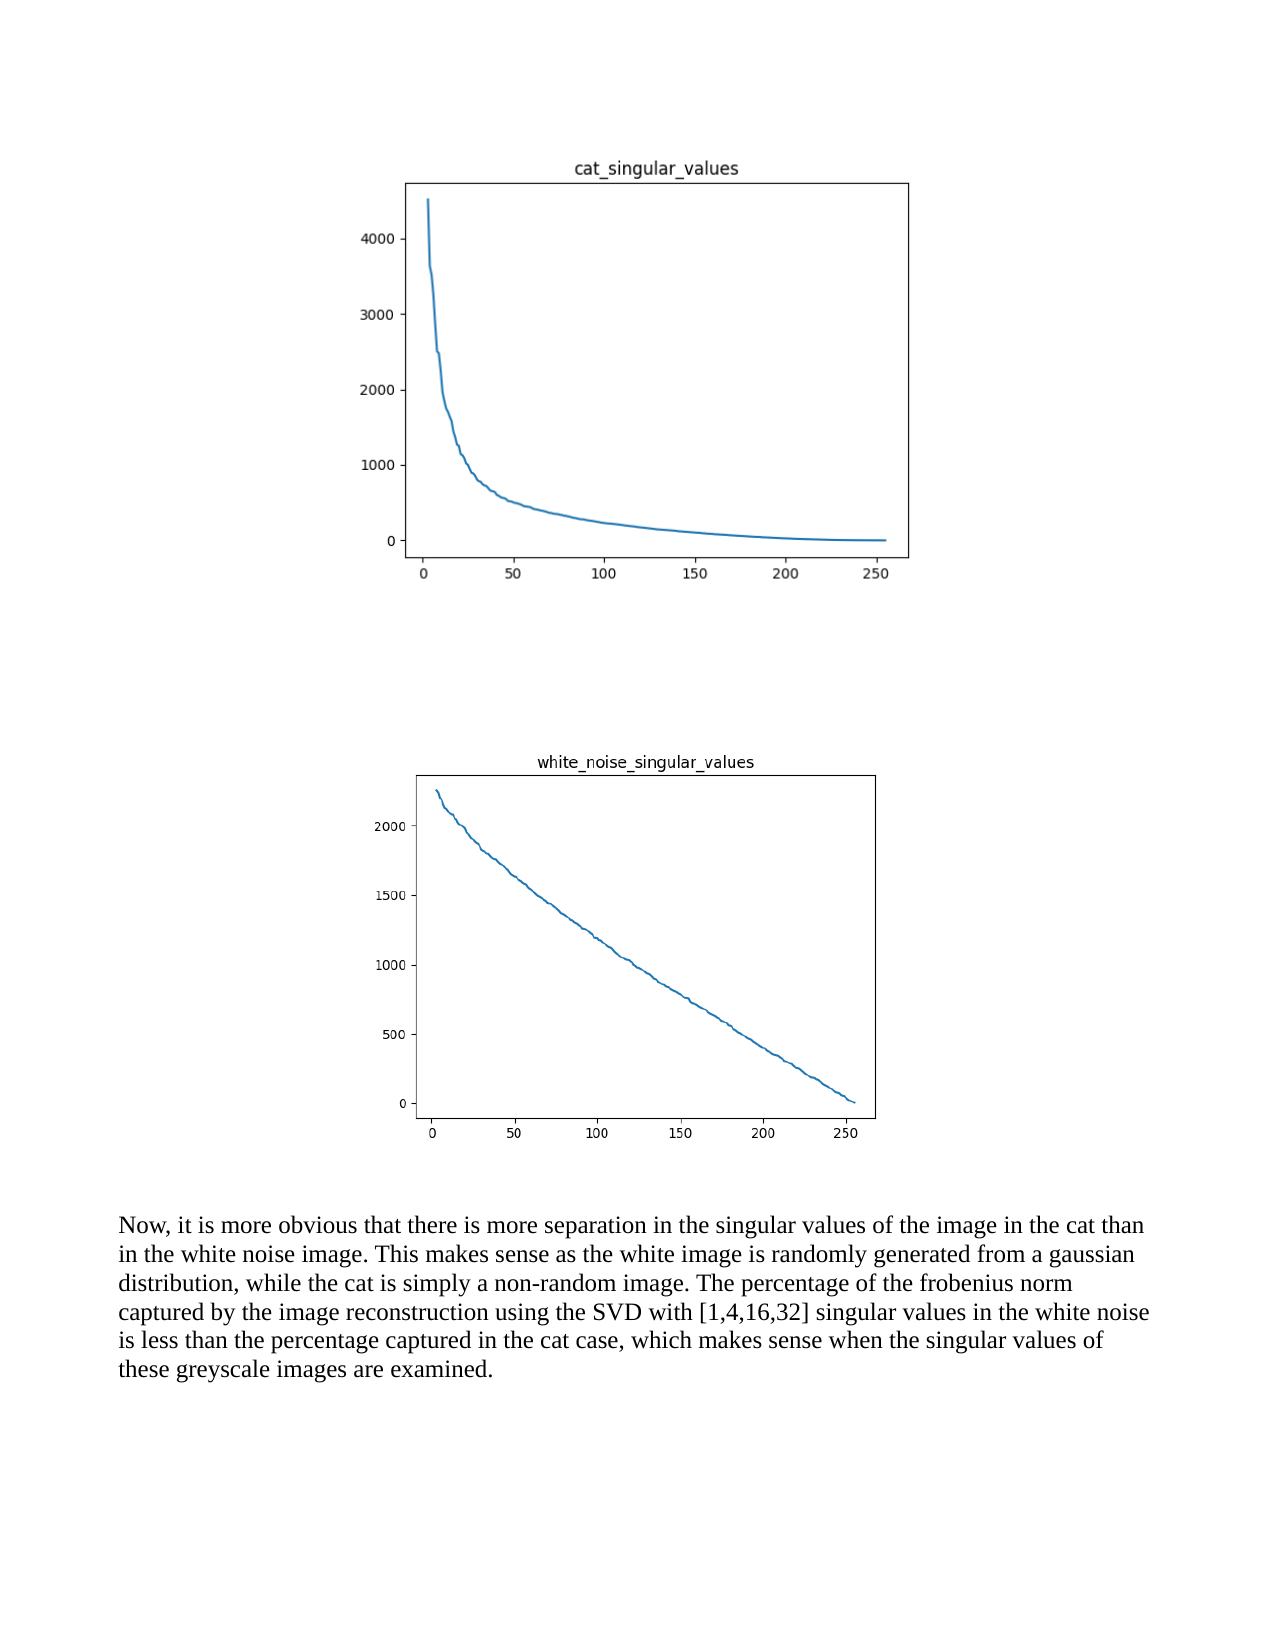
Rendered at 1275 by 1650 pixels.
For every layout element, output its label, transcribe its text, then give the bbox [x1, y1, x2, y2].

picture [324, 125, 973, 611]
text Now, it is more obvious that there is more separation in the singular values of the image in the cat than in the white noise image. This makes sense as the white image is randomly generated from a gaussian distribution, while the cat is simply a non-random image. The percentage of the frobenius norm captured by the image reconstruction using the SVD with [1,4,16,32] singular values in the white noise is less than the percentage captured in the cat case, which makes sense when the singular values of these greyscale images are examined. [118, 1211, 1157, 1383]
picture [341, 721, 934, 1167]
